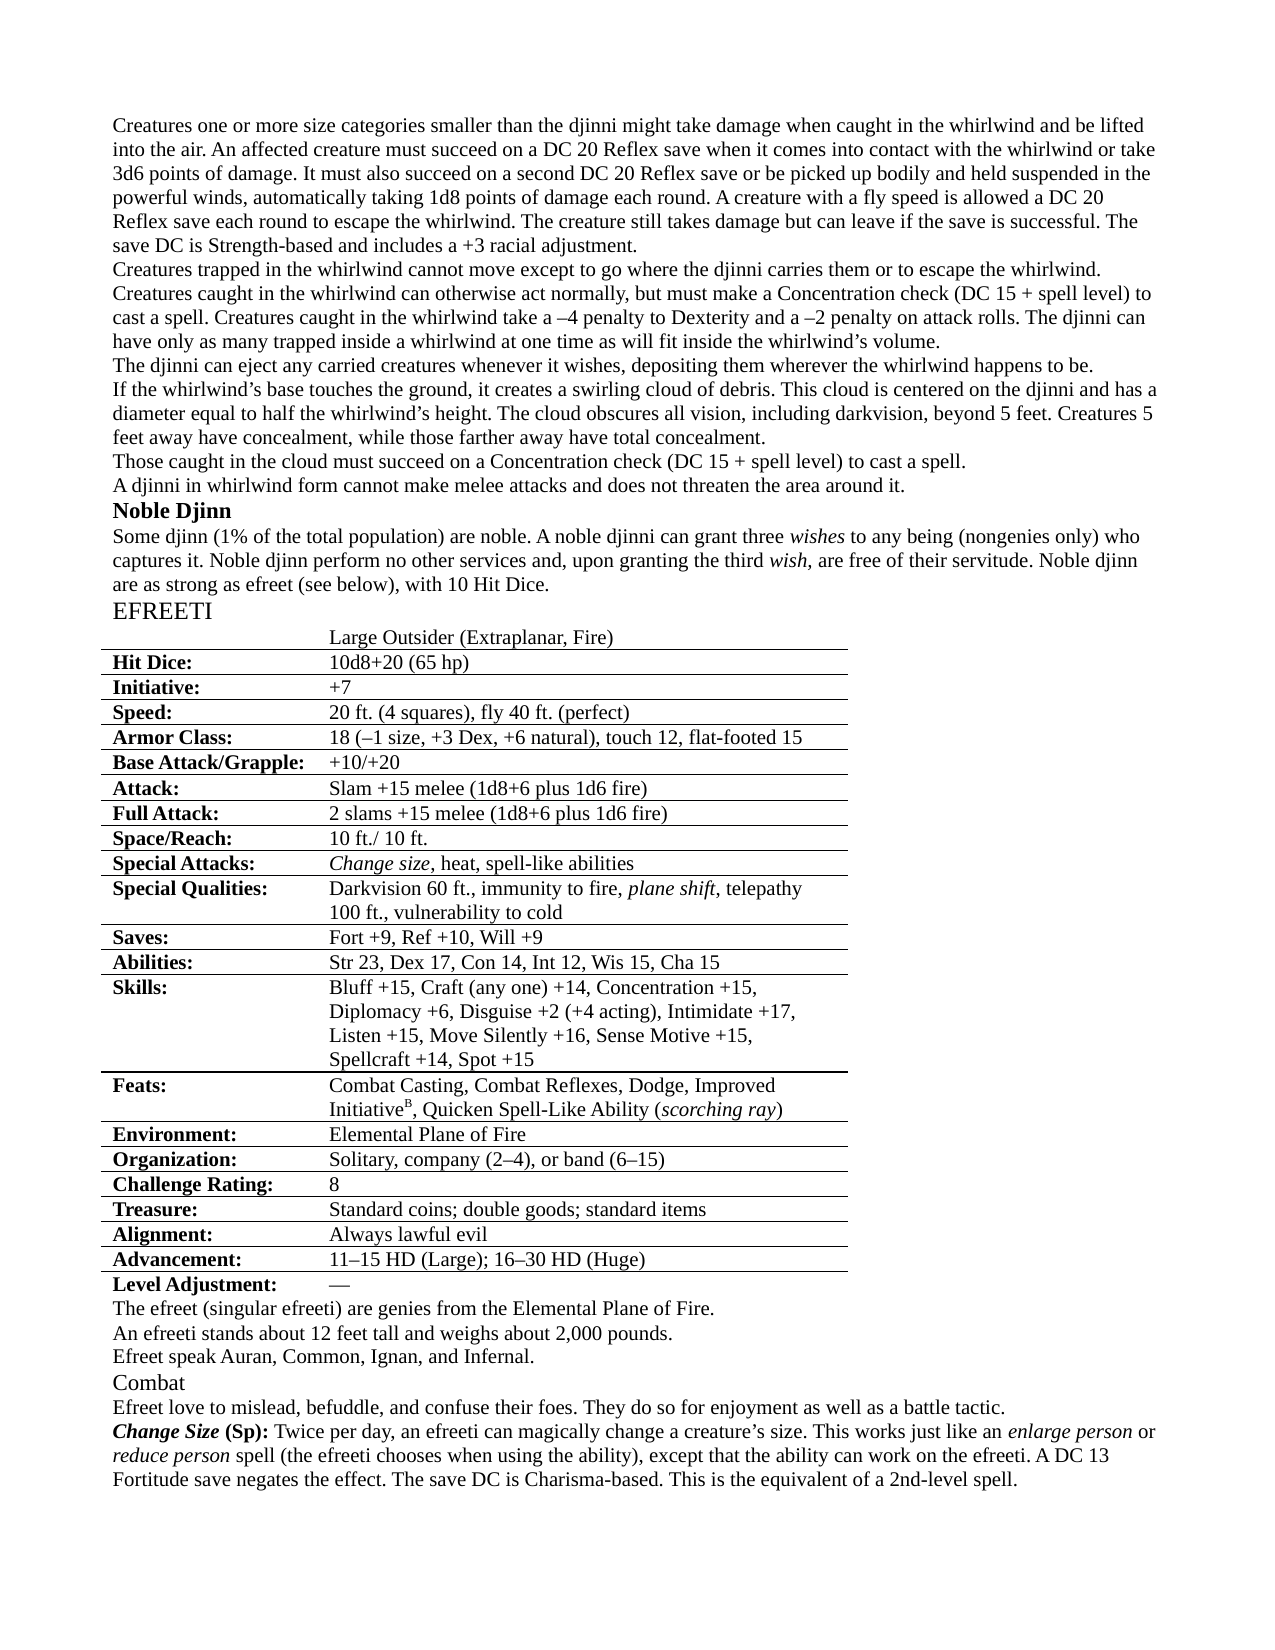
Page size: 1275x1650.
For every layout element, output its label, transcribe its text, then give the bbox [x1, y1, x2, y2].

table_cell Organization: [101, 1147, 318, 1171]
text Change Size (Sp): Twice per day, an efreeti can magically change a creature’s size. This works just like an enlarge person or reduce person spell (the efreeti chooses when using the ability), except that the ability can work on the efreeti. A DC 13 Fortitude save negates the effect. The save DC is Charisma-based. This is the equivalent of a 2nd-level spell. [112, 1419, 1162, 1491]
table_cell Environment: [101, 1122, 318, 1146]
table_cell 10 ft./ 10 ft. [318, 826, 848, 850]
text Some djinn (1% of the total population) are noble. A noble djinni can grant three wishes to any being (nongenies only) who captures it. Noble djinn perform no other services and, upon granting the third wish, are free of their servitude. Noble djinn are as strong as efreet (see below), with 10 Hit Dice. [112, 524, 1162, 596]
table_cell 18 (–1 size, +3 Dex, +6 natural), touch 12, flat-footed 15 [318, 725, 848, 749]
table_cell Attack: [101, 775, 318, 799]
table_cell +10/+20 [318, 750, 848, 774]
table_cell Advancement: [101, 1247, 318, 1271]
table_cell +7 [318, 675, 848, 699]
table_cell Armor Class: [101, 725, 318, 749]
table_cell Speed: [101, 700, 318, 724]
table_cell Combat Casting, Combat Reflexes, Dodge, Improved InitiativeB, Quicken Spell-Like Ability (scorching ray) [318, 1073, 848, 1121]
table_cell 20 ft. (4 squares), fly 40 ft. (perfect) [318, 700, 848, 724]
subtitle Noble Djinn [112, 497, 1162, 524]
table_cell Str 23, Dex 17, Con 14, Int 12, Wis 15, Cha 15 [318, 950, 848, 974]
table_cell Special Qualities: [101, 876, 318, 924]
table_cell Standard coins; double goods; standard items [318, 1197, 848, 1221]
table_cell Solitary, company (2–4), or band (6–15) [318, 1147, 848, 1171]
table_cell Slam +15 melee (1d8+6 plus 1d6 fire) [318, 775, 848, 799]
table_cell 8 [318, 1172, 848, 1196]
text EFREETI [112, 596, 1162, 625]
table_cell Initiative: [101, 675, 318, 699]
text Efreet speak Auran, Common, Ignan, and Infernal. [112, 1344, 1162, 1368]
table_cell Base Attack/Grapple: [101, 750, 318, 774]
table_cell Special Attacks: [101, 851, 318, 875]
table_cell Elemental Plane of Fire [318, 1122, 848, 1146]
table_cell Abilities: [101, 950, 318, 974]
table_cell Full Attack: [101, 801, 318, 824]
table_cell Challenge Rating: [101, 1172, 318, 1196]
text A djinni in whirlwind form cannot make melee attacks and does not threaten the area around it. [112, 473, 1162, 497]
table_cell 11–15 HD (Large); 16–30 HD (Huge) [318, 1247, 848, 1271]
text The djinni can eject any carried creatures whenever it wishes, depositing them wherever the whirlwind happens to be. [112, 353, 1162, 377]
table_cell Darkvision 60 ft., immunity to fire, plane shift, telepathy 100 ft., vulnerability to cold [318, 876, 848, 924]
table_cell Hit Dice: [101, 650, 318, 674]
text An efreeti stands about 12 feet tall and weighs about 2,000 pounds. [112, 1320, 1162, 1344]
table_cell Space/Reach: [101, 826, 318, 850]
table_cell Fort +9, Ref +10, Will +9 [318, 925, 848, 949]
text Combat [112, 1368, 1162, 1395]
table_cell Feats: [101, 1073, 318, 1121]
table_header Large Outsider (Extraplanar, Fire) [318, 625, 848, 649]
table_cell Always lawful evil [318, 1222, 848, 1246]
table_cell Saves: [101, 925, 318, 949]
table_cell Treasure: [101, 1197, 318, 1221]
text Creatures one or more size categories smaller than the djinni might take damage when caught in the whirlwind and be lifted into the air. An affected creature must succeed on a DC 20 Reflex save when it comes into contact with the whirlwind or take 3d6 points of damage. It must also succeed on a second DC 20 Reflex save or be picked up bodily and held suspended in the powerful winds, automatically taking 1d8 points of damage each round. A creature with a fly speed is allowed a DC 20 Reflex save each round to escape the whirlwind. The creature still takes damage but can leave if the save is successful. The save DC is Strength-based and includes a +3 racial adjustment. [112, 112, 1162, 257]
table_header [101, 625, 318, 649]
table_cell Skills: [101, 975, 318, 1071]
table_cell Bluff +15, Craft (any one) +14, Concentration +15, Diplomacy +6, Disguise +2 (+4 acting), Intimidate +17, Listen +15, Move Silently +16, Sense Motive +15, Spellcraft +14, Spot +15 [318, 975, 848, 1071]
text Those caught in the cloud must succeed on a Concentration check (DC 15 + spell level) to cast a spell. [112, 449, 1162, 473]
table_cell Alignment: [101, 1222, 318, 1246]
table_cell 2 slams +15 melee (1d8+6 plus 1d6 fire) [318, 801, 848, 824]
table_cell Level Adjustment: [101, 1272, 318, 1296]
text If the whirlwind’s base touches the ground, it creates a swirling cloud of debris. This cloud is centered on the djinni and has a diameter equal to half the whirlwind’s height. The cloud obscures all vision, including darkvision, beyond 5 feet. Creatures 5 feet away have concealment, while those farther away have total concealment. [112, 377, 1162, 449]
text Efreet love to mislead, befuddle, and confuse their foes. They do so for enjoyment as well as a battle tactic. [112, 1395, 1162, 1419]
table_cell Change size, heat, spell-like abilities [318, 851, 848, 875]
table_cell — [318, 1272, 848, 1296]
table_cell 10d8+20 (65 hp) [318, 650, 848, 674]
text Creatures trapped in the whirlwind cannot move except to go where the djinni carries them or to escape the whirlwind. Creatures caught in the whirlwind can otherwise act normally, but must make a Concentration check (DC 15 + spell level) to cast a spell. Creatures caught in the whirlwind take a –4 penalty to Dexterity and a –2 penalty on attack rolls. The djinni can have only as many trapped inside a whirlwind at one time as will fit inside the whirlwind’s volume. [112, 257, 1162, 353]
text The efreet (singular efreeti) are genies from the Elemental Plane of Fire. [112, 1296, 1162, 1320]
